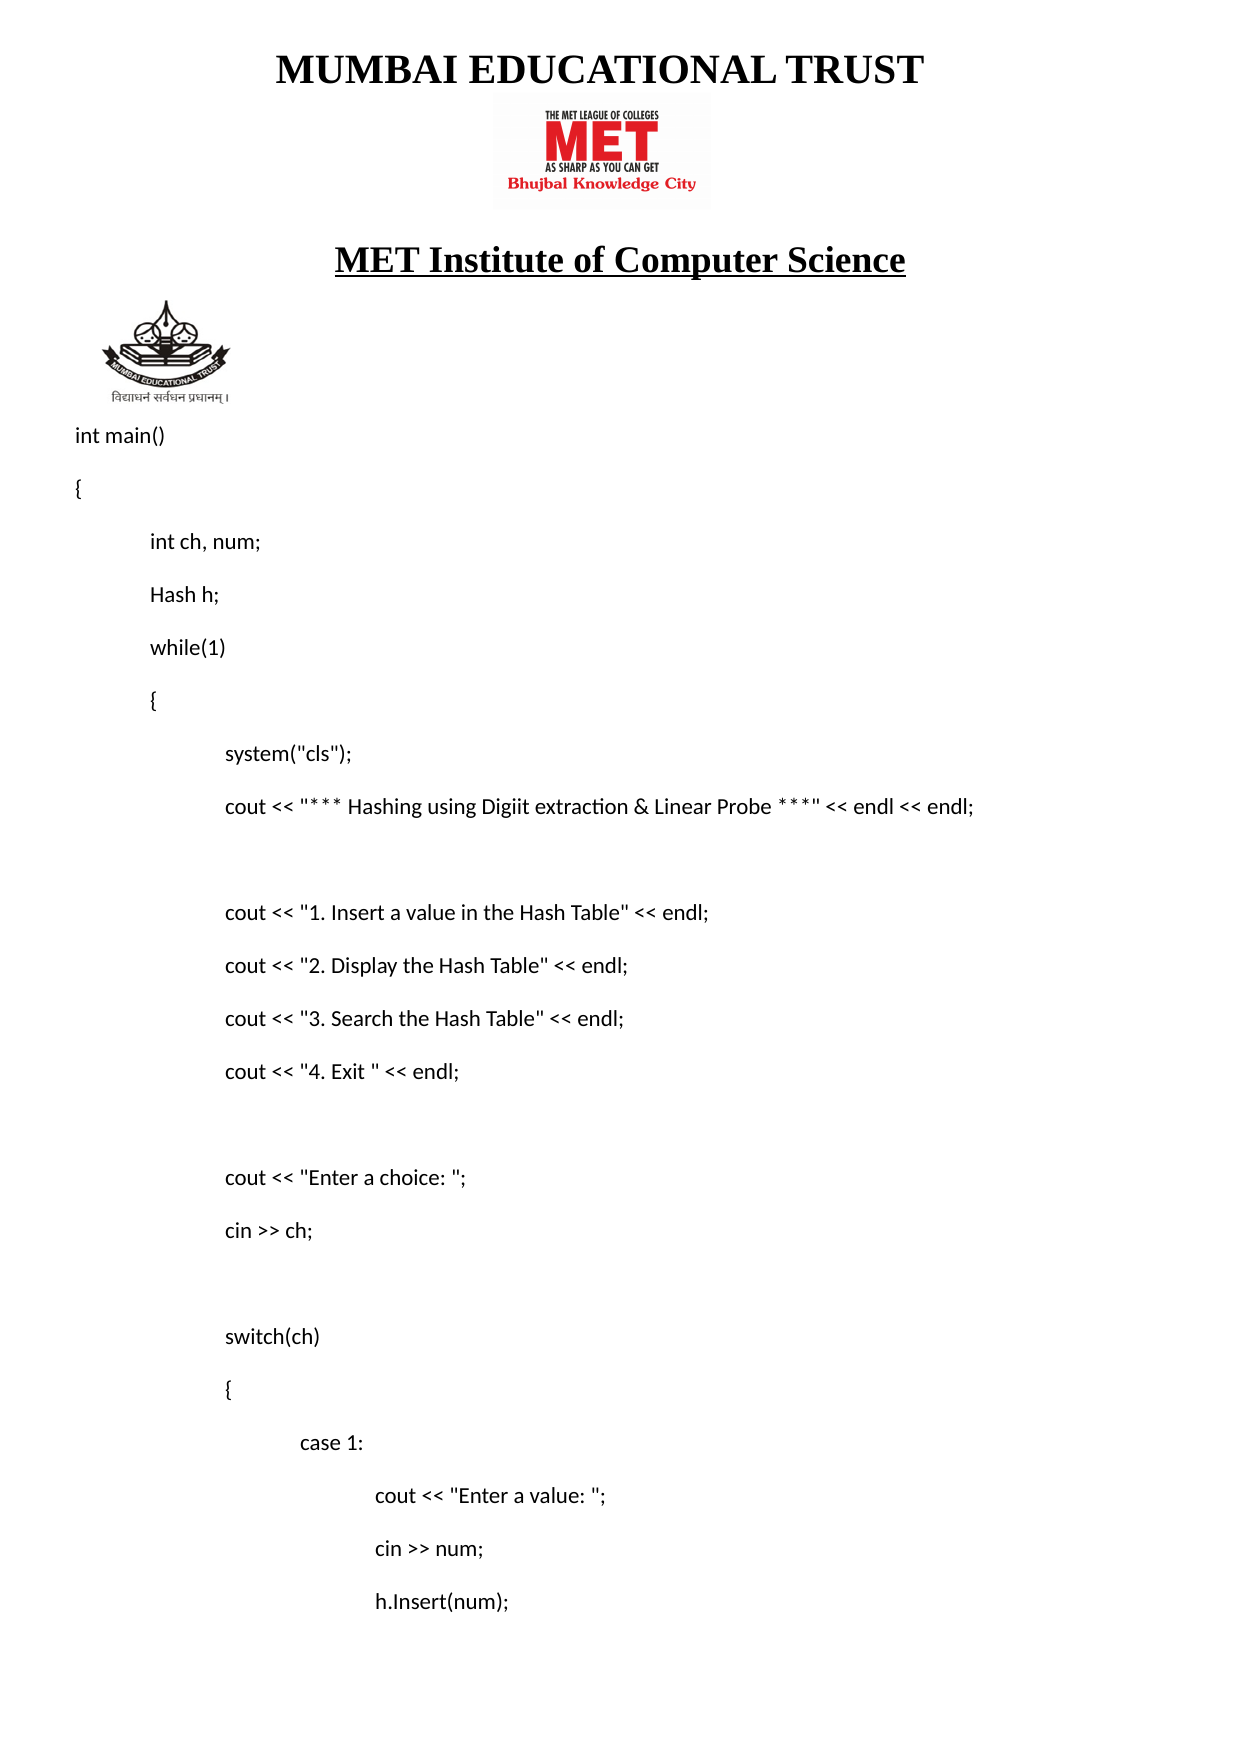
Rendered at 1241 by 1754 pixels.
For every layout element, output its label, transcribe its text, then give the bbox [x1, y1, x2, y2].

text { [75, 686, 1165, 714]
text while(1) [75, 633, 1165, 661]
text switch(ch) [75, 1322, 1165, 1350]
text h.Insert(num); [75, 1587, 1165, 1615]
text cout << "3. Search the Hash Table" << endl; [75, 1004, 1165, 1032]
text int main() [75, 421, 1165, 449]
text system("cls"); [75, 739, 1165, 767]
text { [75, 1375, 1165, 1403]
text { [75, 474, 1165, 502]
text cout << "4. Exit " << endl; [75, 1057, 1165, 1085]
text cout << "Enter a value: "; [75, 1481, 1165, 1509]
text cout << "Enter a choice: "; [75, 1163, 1165, 1191]
text int ch, num; [75, 527, 1165, 555]
text cout << "1. Insert a value in the Hash Table" << endl; [75, 898, 1165, 926]
text cout << "*** Hashing using Digiit extraction & Linear Probe ***" << endl << endl; [75, 792, 1165, 820]
text case 1: [75, 1428, 1165, 1456]
text Hash h; [75, 580, 1165, 608]
text cout << "2. Display the Hash Table" << endl; [75, 951, 1165, 979]
text cin >> num; [75, 1534, 1165, 1562]
text cin >> ch; [75, 1216, 1165, 1244]
